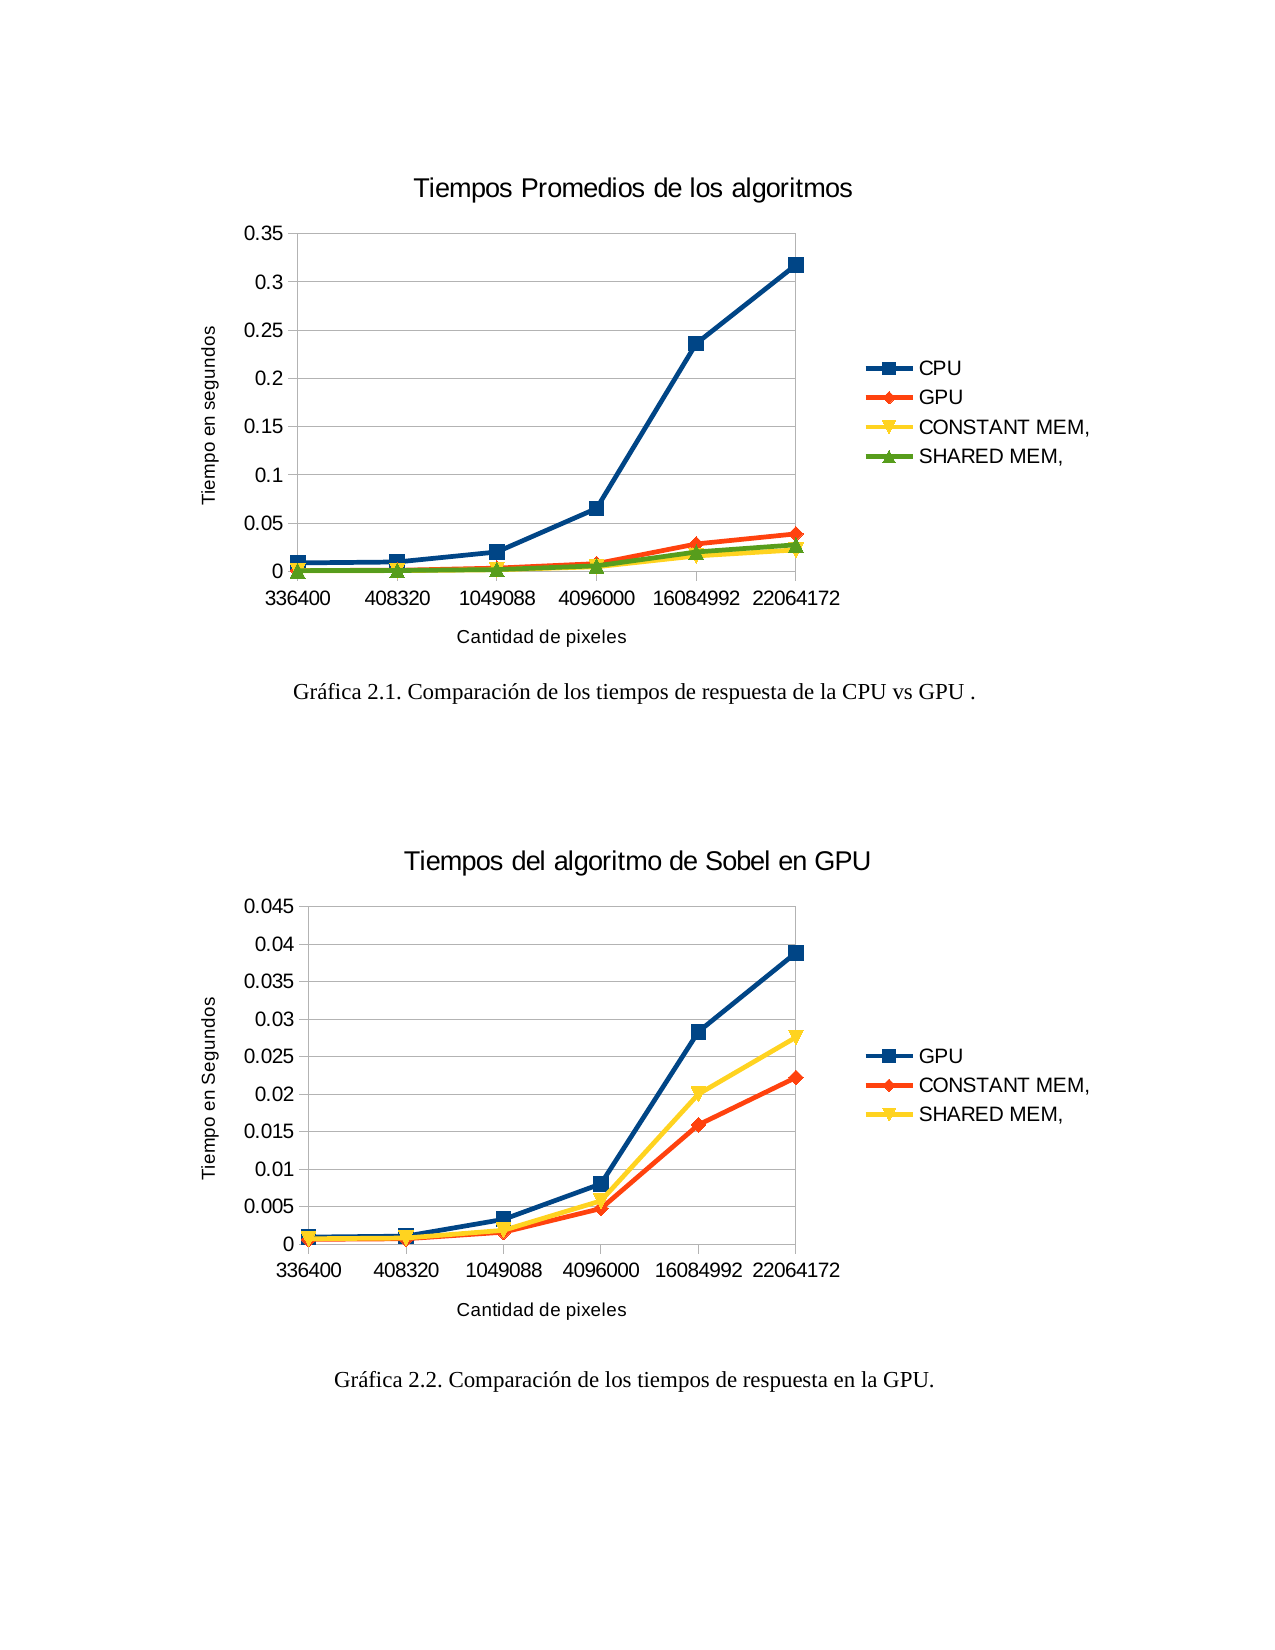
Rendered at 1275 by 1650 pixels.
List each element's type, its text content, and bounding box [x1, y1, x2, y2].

text Gráfica 2.1. Comparación de los tiempos de respuesta de la CPU vs GPU . [118, 664, 1157, 705]
text Gráfica 2.2. Comparación de los tiempos de respuesta en la GPU. [118, 1366, 1157, 1392]
